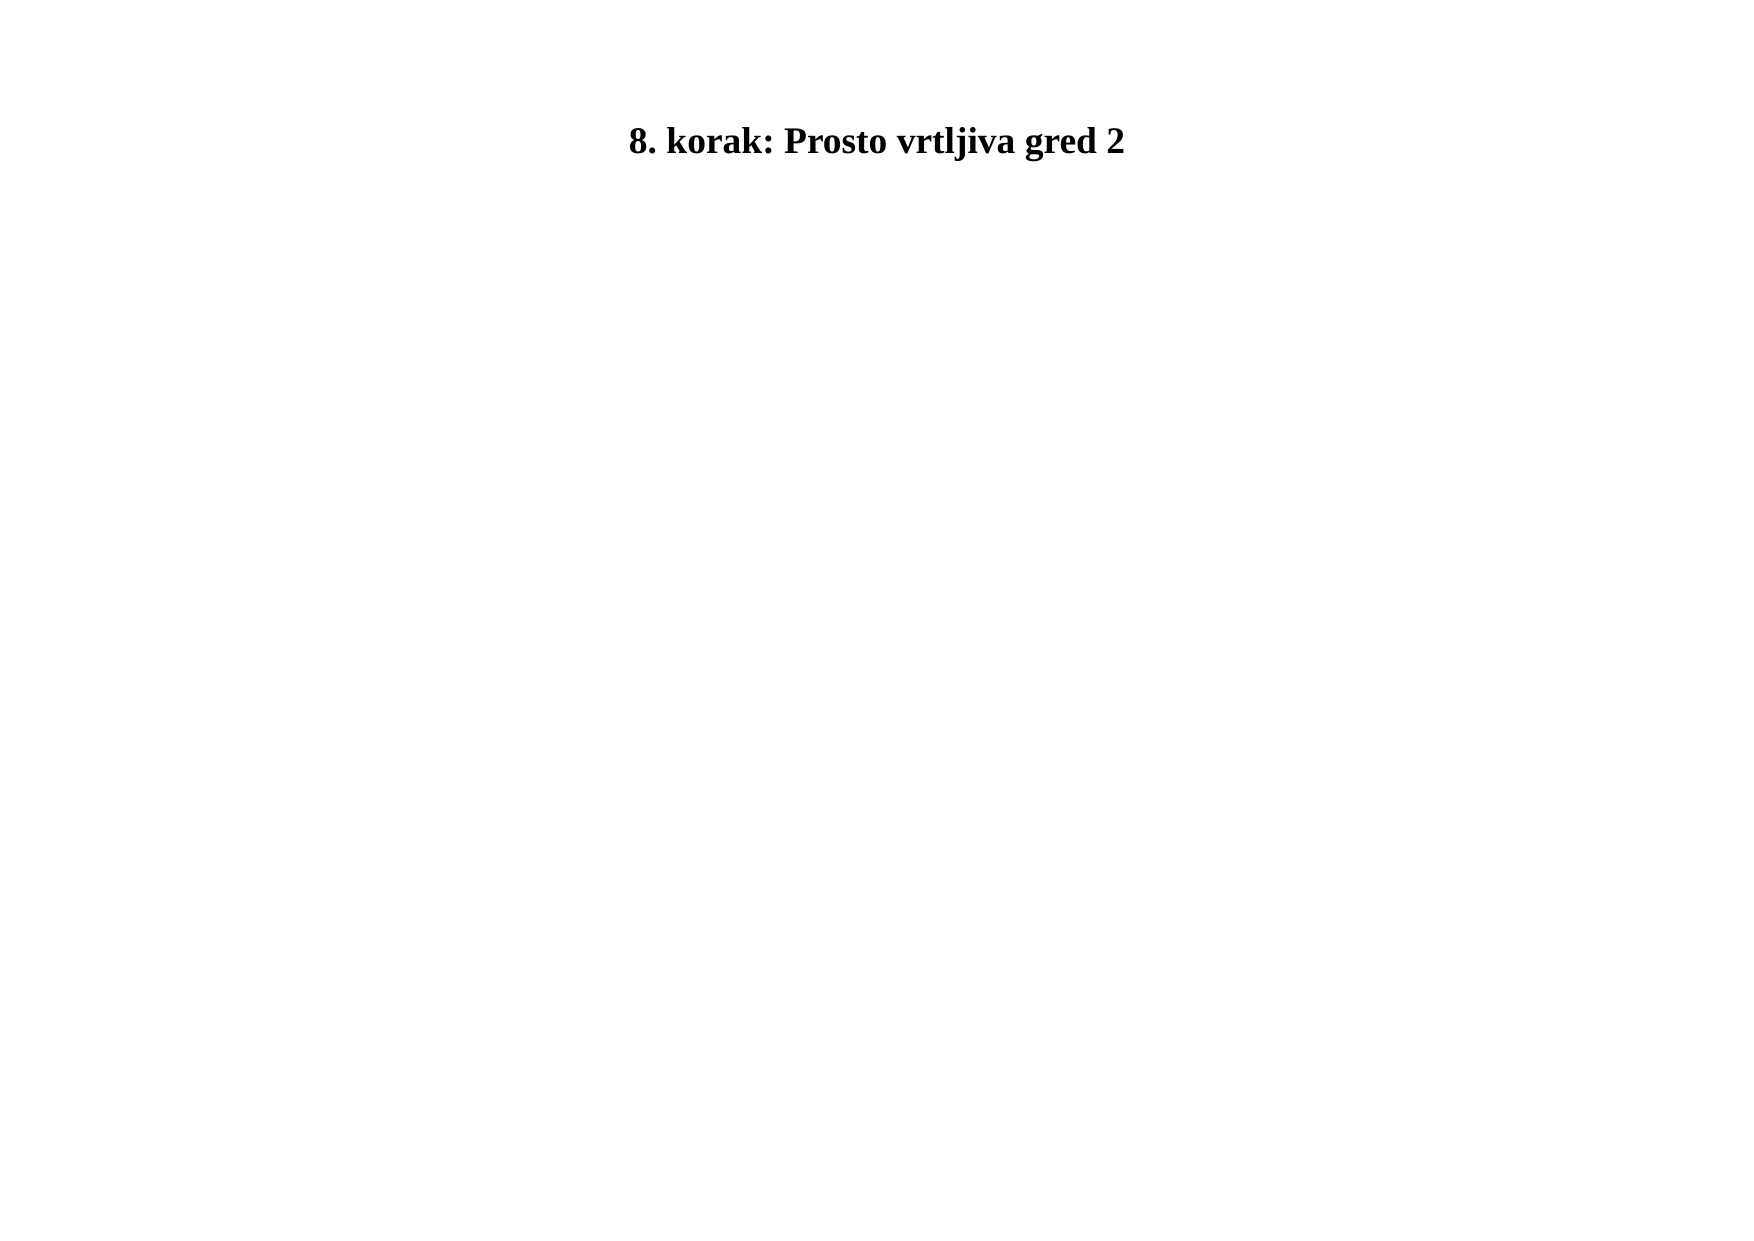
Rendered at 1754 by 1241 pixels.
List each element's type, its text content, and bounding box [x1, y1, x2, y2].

subtitle 8. korak: Prosto vrtljiva gred 2 [118, 118, 1636, 161]
